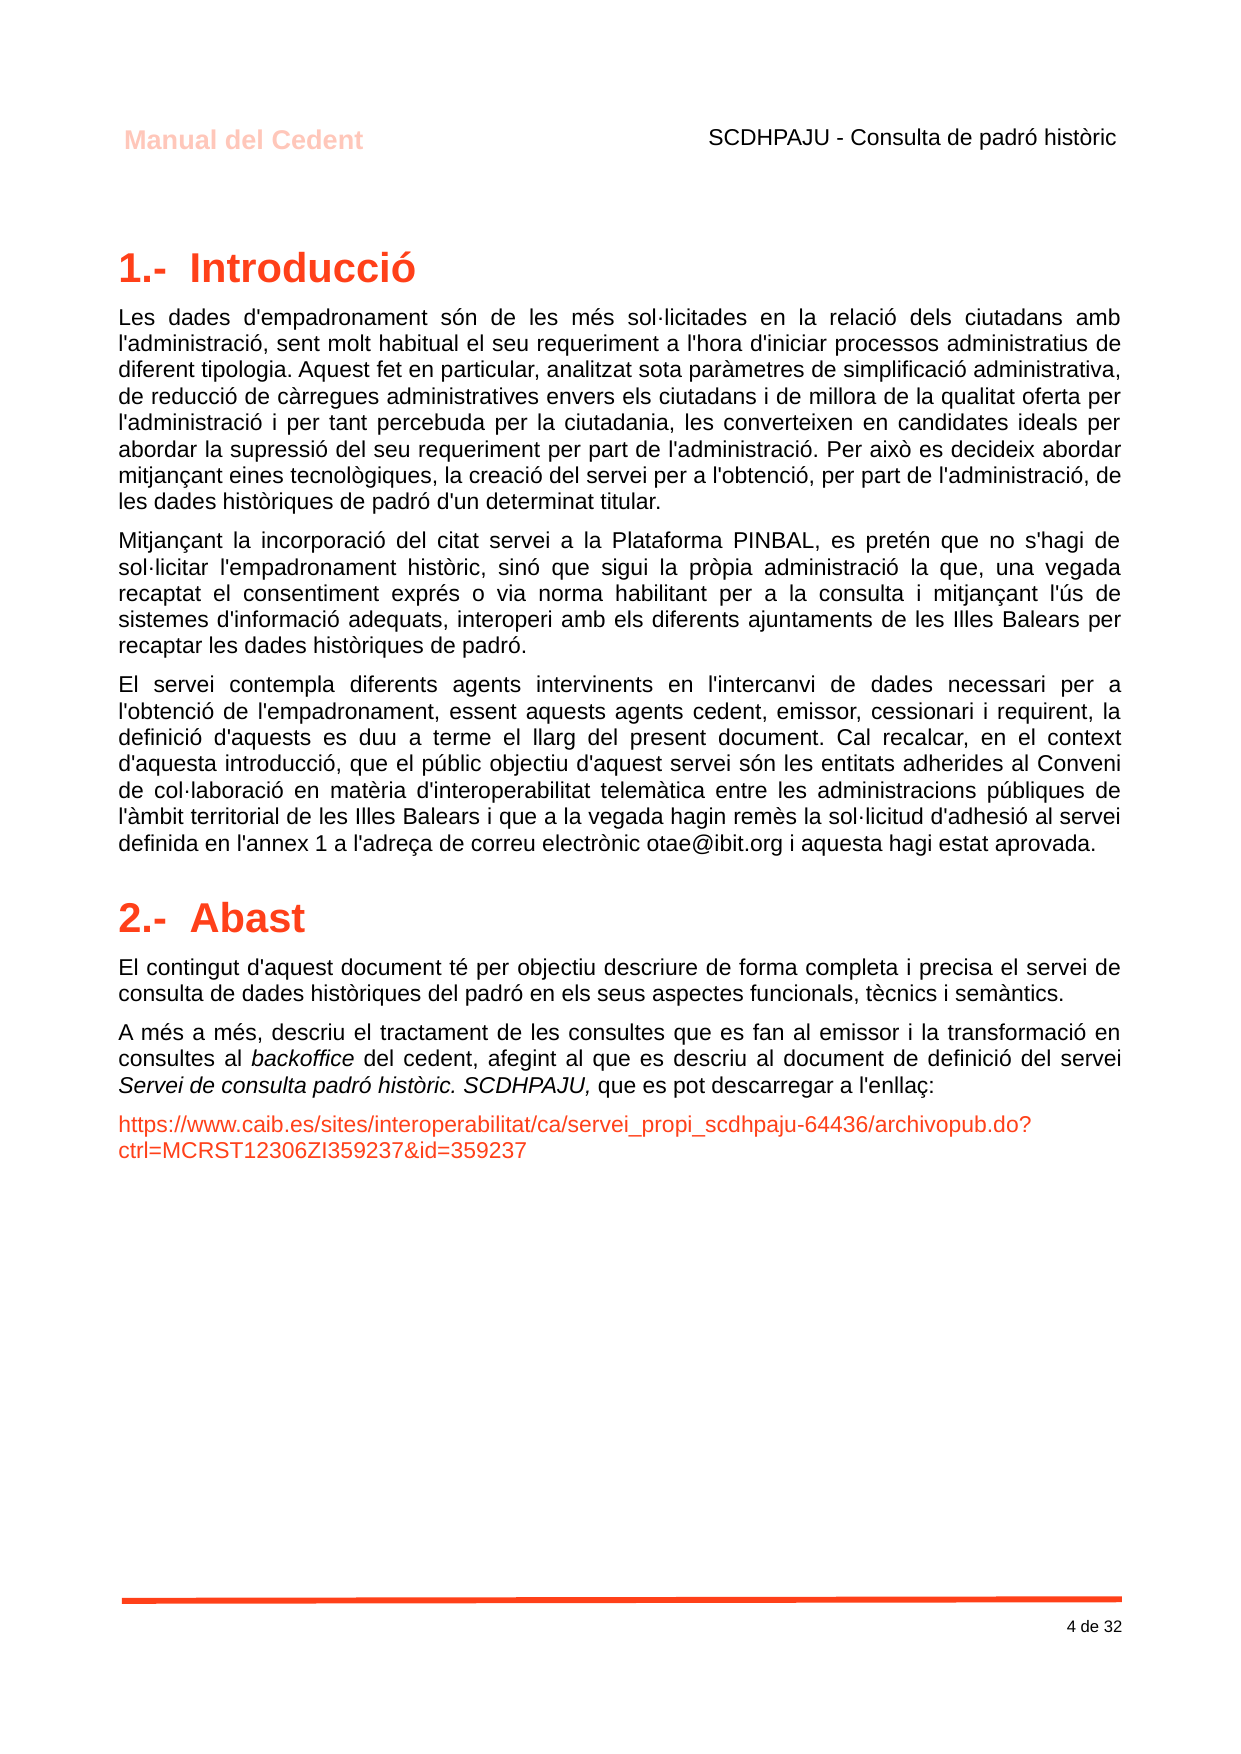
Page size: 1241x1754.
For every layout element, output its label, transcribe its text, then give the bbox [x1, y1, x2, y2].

text Mitjançant la incorporació del citat servei a la Plataforma PINBAL, es pretén que no s'hagi de sol·licitar l'empadronament històric, sinó que sigui la pròpia administració la que, una vegada recaptat el consentiment exprés o via norma habilitant per a la consulta i mitjançant l'ús de sistemes d'informació adequats, interoperi amb els diferents ajuntaments de les Illes Balears per recaptar les dades històriques de padró. [118, 527, 1122, 659]
text El contingut d'aquest document té per objectiu descriure de forma completa i precisa el servei de consulta de dades històriques del padró en els seus aspectes funcionals, tècnics i semàntics. [118, 954, 1122, 1006]
subtitle Introducció [118, 243, 1122, 291]
text A més a més, descriu el tractament de les consultes que es fan al emissor i la transformació en consultes al backoffice del cedent, afegint al que es descriu al document de definició del servei Servei de consulta padró històric. SCDHPAJU, que es pot descarregar a l'enllaç: [118, 1019, 1122, 1098]
subtitle Abast [118, 893, 1122, 941]
text Les dades d'empadronament són de les més sol·licitades en la relació dels ciutadans amb l'administració, sent molt habitual el seu requeriment a l'hora d'iniciar processos administratius de diferent tipologia. Aquest fet en particular, analitzat sota paràmetres de simplificació administrativa, de reducció de càrregues administratives envers els ciutadans i de millora de la qualitat oferta per l'administració i per tant percebuda per la ciutadania, les converteixen en candidates ideals per abordar la supressió del seu requeriment per part de l'administració. Per això es decideix abordar mitjançant eines tecnològiques, la creació del servei per a l'obtenció, per part de l'administració, de les dades històriques de padró d'un determinat titular. [118, 304, 1122, 514]
text El servei contempla diferents agents intervinents en l'intercanvi de dades necessari per a l'obtenció de l'empadronament, essent aquests agents cedent, emissor, cessionari i requirent, la definició d'aquests es duu a terme el llarg del present document. Cal recalcar, en el context d'aquesta introducció, que el públic objectiu d'aquest servei són les entitats adherides al Conveni de col·laboració en matèria d'interoperabilitat telemàtica entre les administracions públiques de l'àmbit territorial de les Illes Balears i que a la vegada hagin remès la sol·licitud d'adhesió al servei definida en l'annex 1 a l'adreça de correu electrònic otae@ibit.org i aquesta hagi estat aprovada. [118, 671, 1122, 856]
text https://www.caib.es/sites/interoperabilitat/ca/servei_propi_scdhpaju-64436/archivopub.do?ctrl=MCRST12306ZI359237&id=359237 [118, 1111, 1122, 1163]
